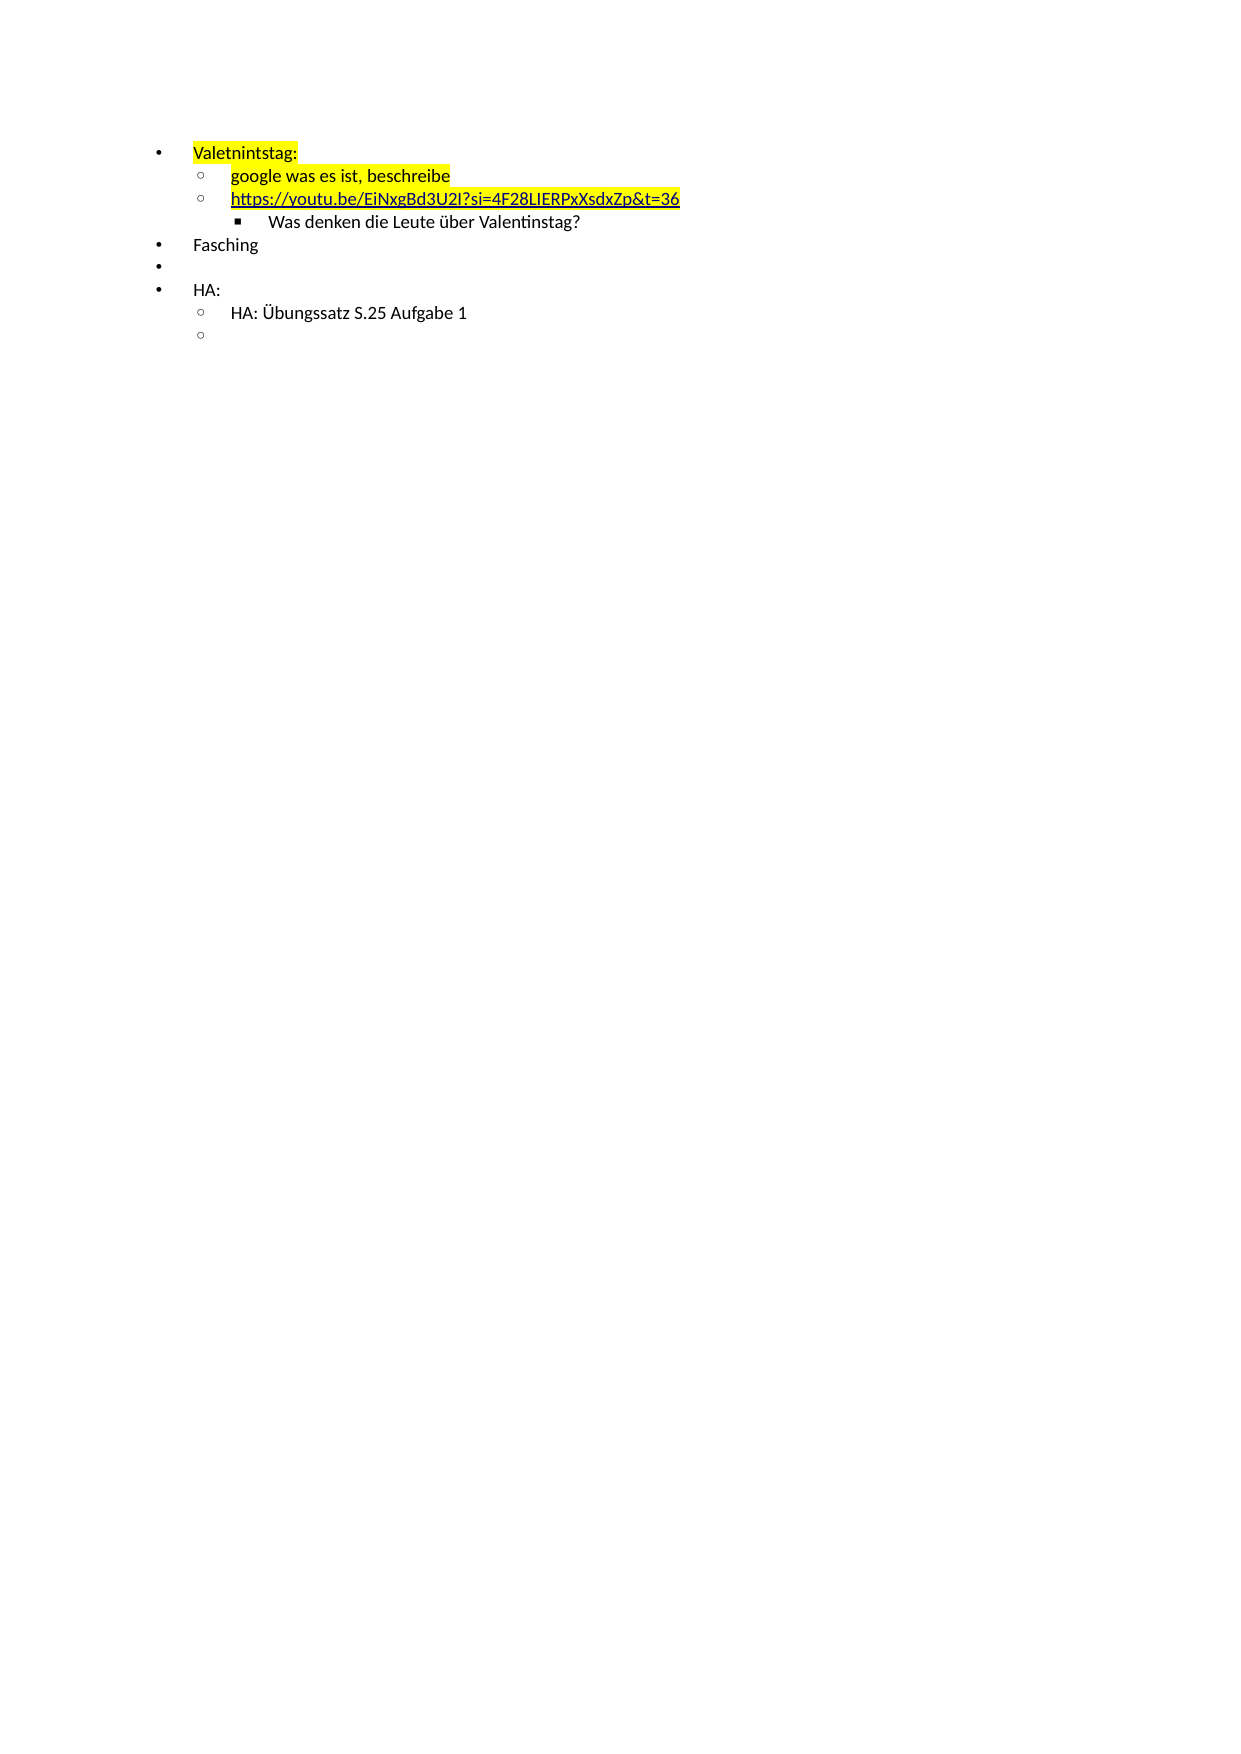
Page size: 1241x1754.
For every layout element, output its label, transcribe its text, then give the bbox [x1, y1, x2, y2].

list Was denken die Leute über Valentinstag? [231, 210, 1122, 233]
list Fasching [156, 233, 1122, 256]
list google was es ist, beschreibe [193, 164, 1122, 187]
list https://youtu.be/EiNxgBd3U2I?si=4F28LIERPxXsdxZp&t=36 [193, 187, 1122, 210]
list HA: Übungssatz S.25 Aufgabe 1 [193, 301, 1122, 324]
list HA: [156, 278, 1122, 301]
list Valetnintstag: [156, 141, 1122, 164]
